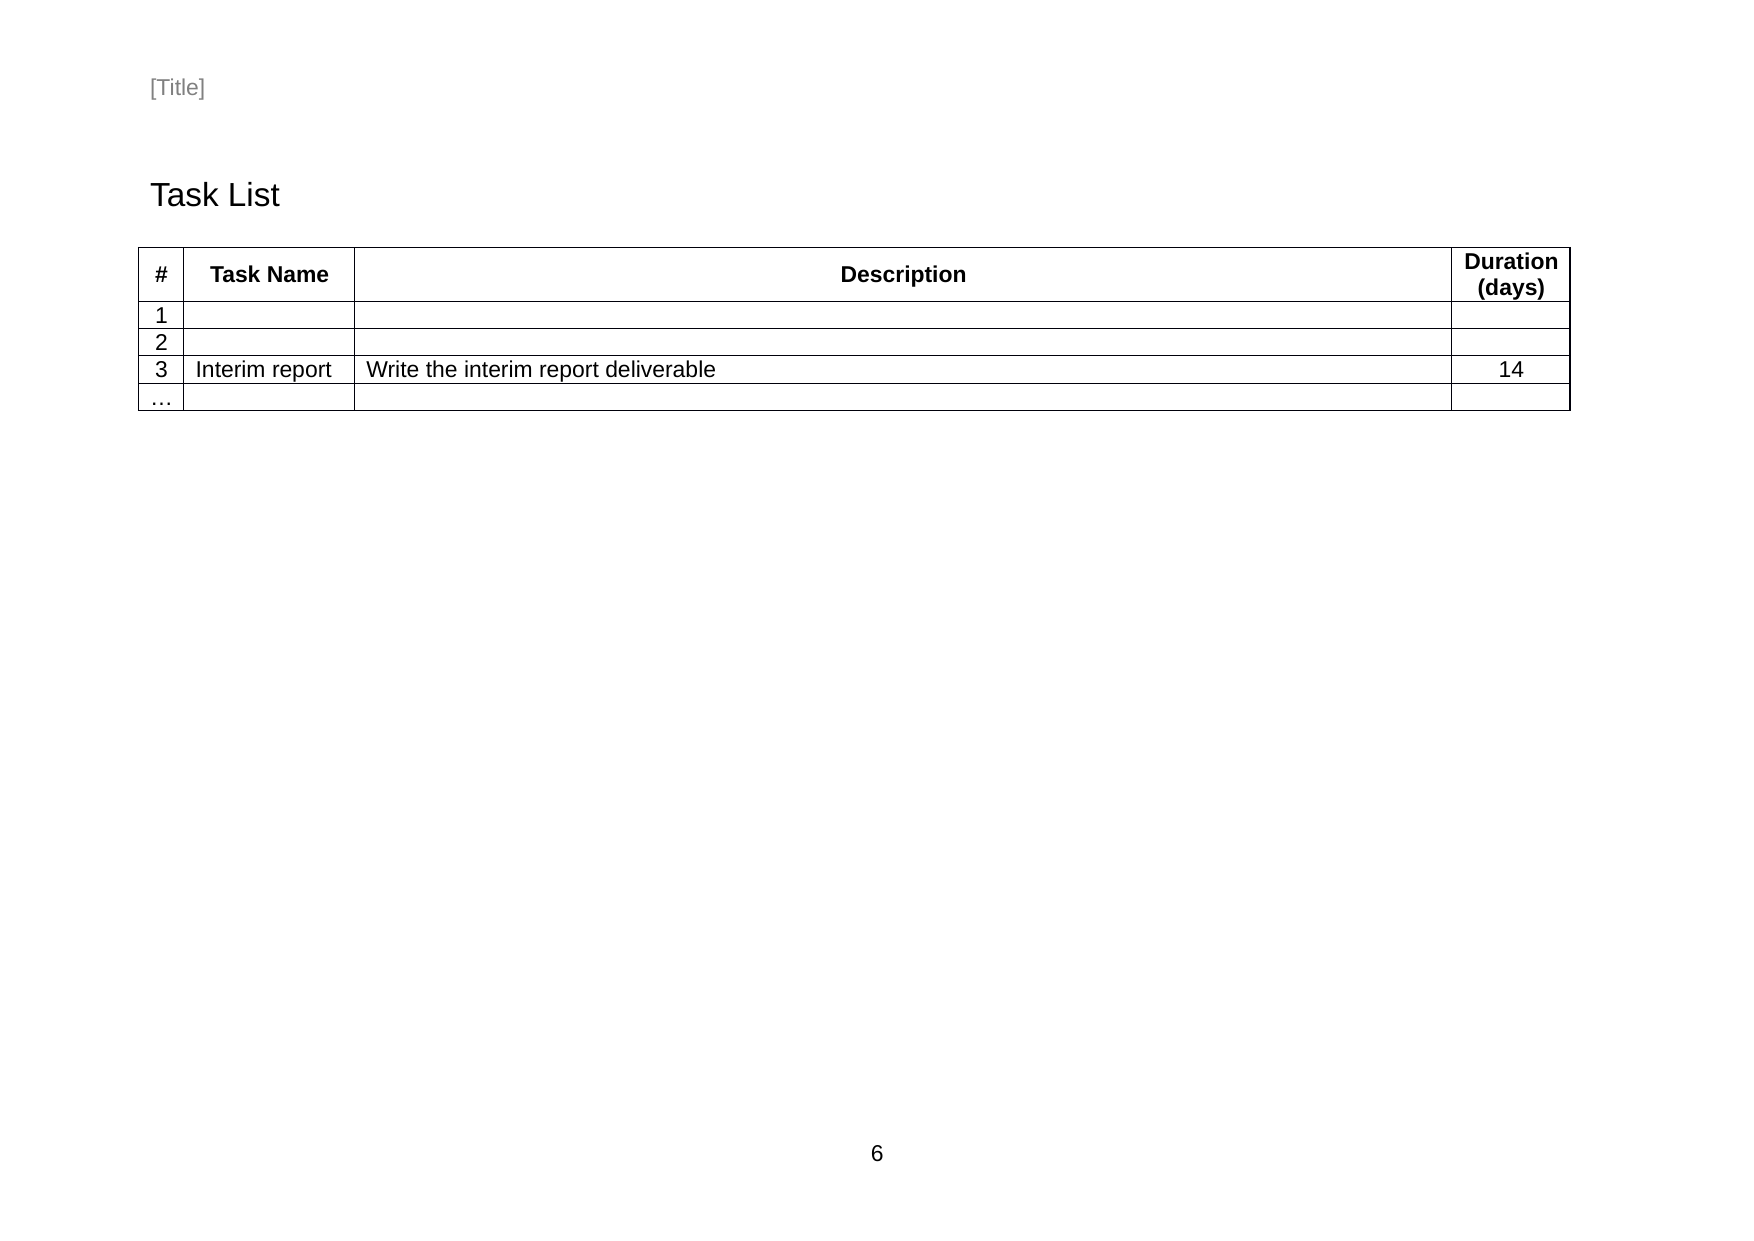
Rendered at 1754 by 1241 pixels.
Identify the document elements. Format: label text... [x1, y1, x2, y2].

table_cell 2 [139, 329, 183, 355]
table_cell 1 [139, 302, 183, 328]
table_header Description [355, 248, 1451, 301]
table_cell [355, 329, 1451, 355]
table_cell Write the interim report deliverable [355, 356, 1451, 383]
table_cell Interim report [184, 356, 354, 383]
table_cell [1452, 329, 1569, 355]
table_cell [355, 302, 1451, 328]
table_cell 14 [1452, 356, 1569, 383]
table_cell [184, 302, 354, 328]
table_cell [1452, 384, 1569, 410]
table_cell 3 [139, 356, 183, 383]
table_header # [139, 248, 183, 301]
table_cell … [139, 384, 183, 410]
table_cell [355, 384, 1451, 410]
table_cell [184, 384, 354, 410]
table_cell [184, 329, 354, 355]
subtitle Task List [150, 175, 1604, 213]
table_header Task Name [184, 248, 354, 301]
table_cell [1452, 302, 1569, 328]
table_header Duration (days) [1452, 248, 1569, 301]
